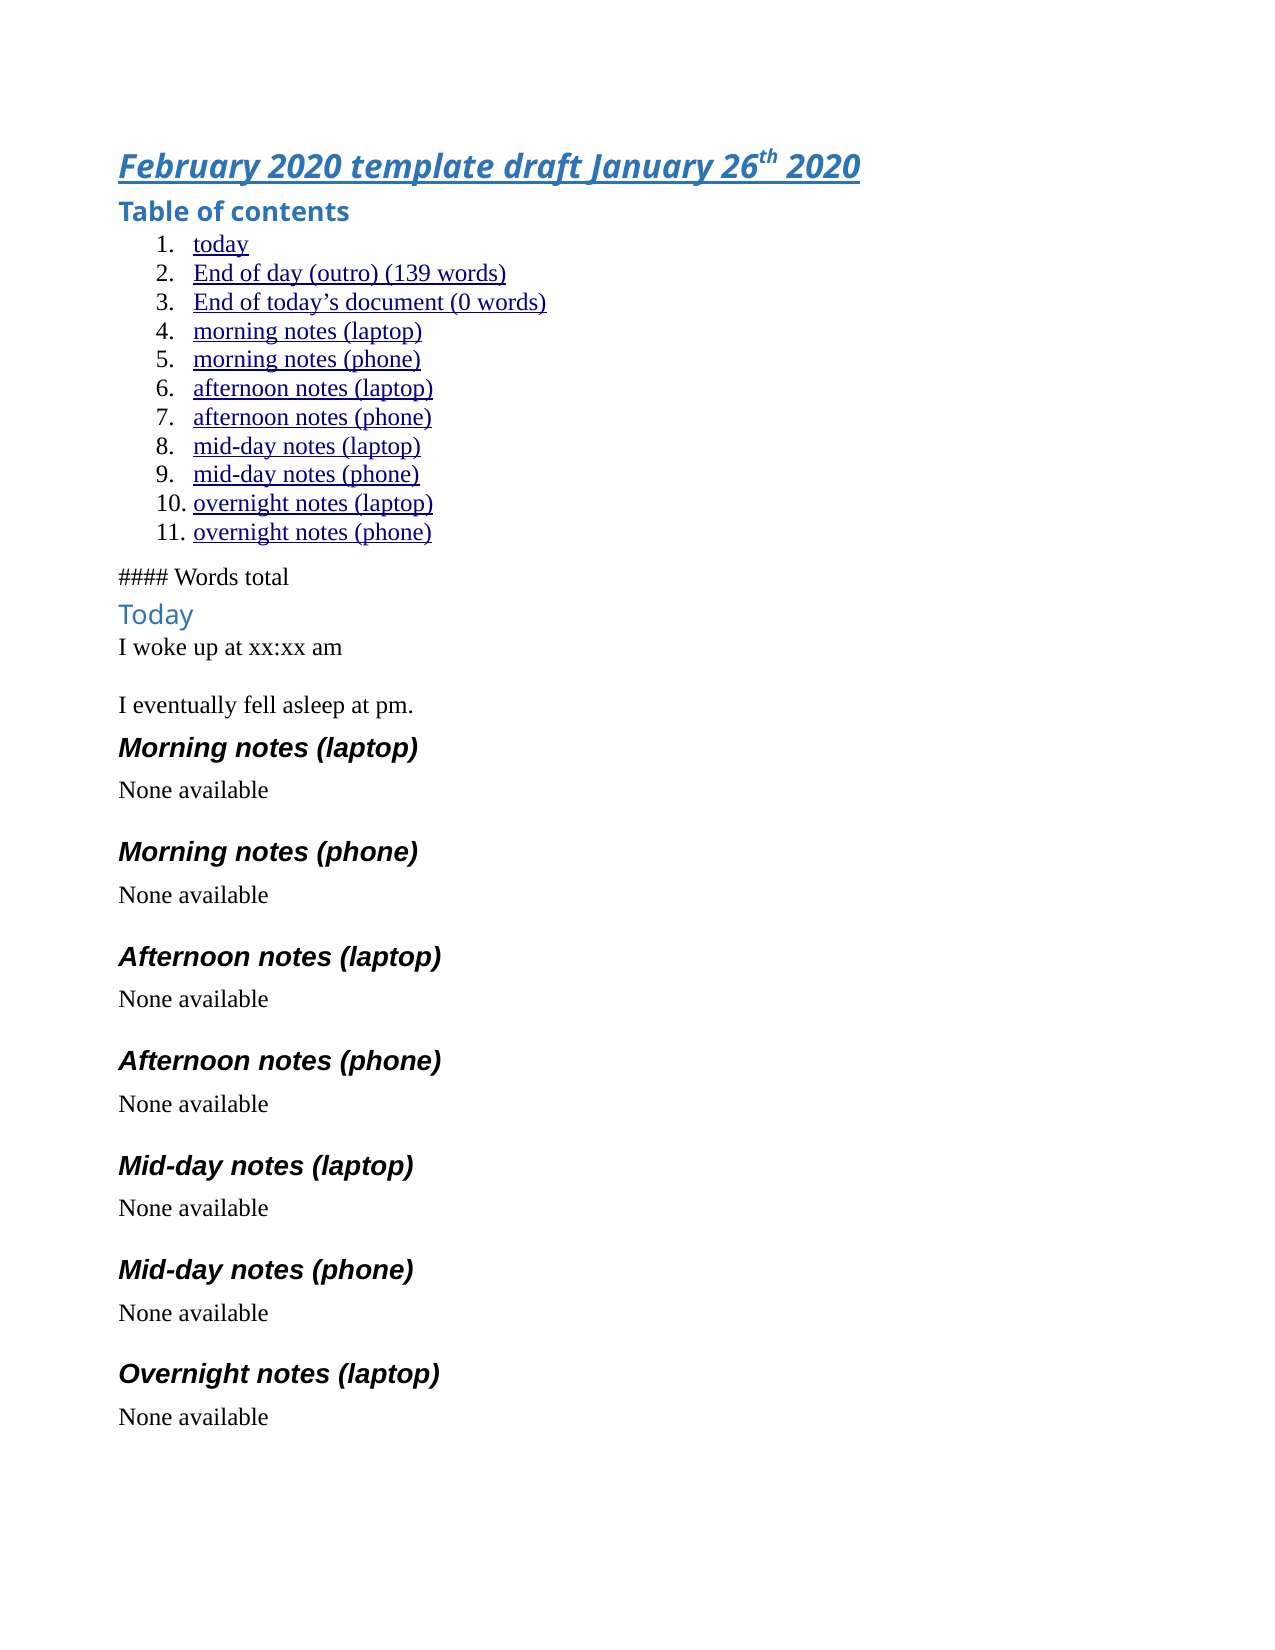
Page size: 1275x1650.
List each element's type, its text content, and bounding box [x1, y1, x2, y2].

subtitle February 2020 template draft January 26th 2020 [118, 143, 1157, 188]
text None available [118, 1402, 1157, 1431]
subtitle Afternoon notes (laptop) [118, 940, 1157, 972]
text None available [118, 1298, 1157, 1327]
text I woke up at xx:xx am [118, 632, 1157, 661]
list today [156, 229, 1157, 258]
list End of today’s document (0 words) [156, 287, 1157, 316]
list morning notes (phone) [156, 344, 1157, 373]
text None available [118, 880, 1157, 909]
list afternoon notes (phone) [156, 402, 1157, 431]
list overnight notes (phone) [156, 517, 1157, 546]
list End of day (outro) (139 words) [156, 258, 1157, 287]
subtitle Mid-day notes (phone) [118, 1253, 1157, 1285]
list afternoon notes (laptop) [156, 373, 1157, 402]
list morning notes (laptop) [156, 316, 1157, 344]
subtitle Today [118, 595, 1157, 632]
subtitle Morning notes (laptop) [118, 731, 1157, 763]
subtitle Table of contents [118, 193, 1157, 229]
text None available [118, 1089, 1157, 1118]
subtitle Afternoon notes (phone) [118, 1044, 1157, 1076]
subtitle Morning notes (phone) [118, 836, 1157, 867]
subtitle Mid-day notes (laptop) [118, 1149, 1157, 1181]
list mid-day notes (phone) [156, 459, 1157, 488]
list overnight notes (laptop) [156, 488, 1157, 517]
subtitle Overnight notes (laptop) [118, 1358, 1157, 1390]
text None available [118, 775, 1157, 804]
text #### Words total [118, 562, 1157, 591]
text None available [118, 984, 1157, 1013]
text None available [118, 1193, 1157, 1222]
text I eventually fell asleep at pm. [118, 690, 1157, 718]
list mid-day notes (laptop) [156, 431, 1157, 459]
